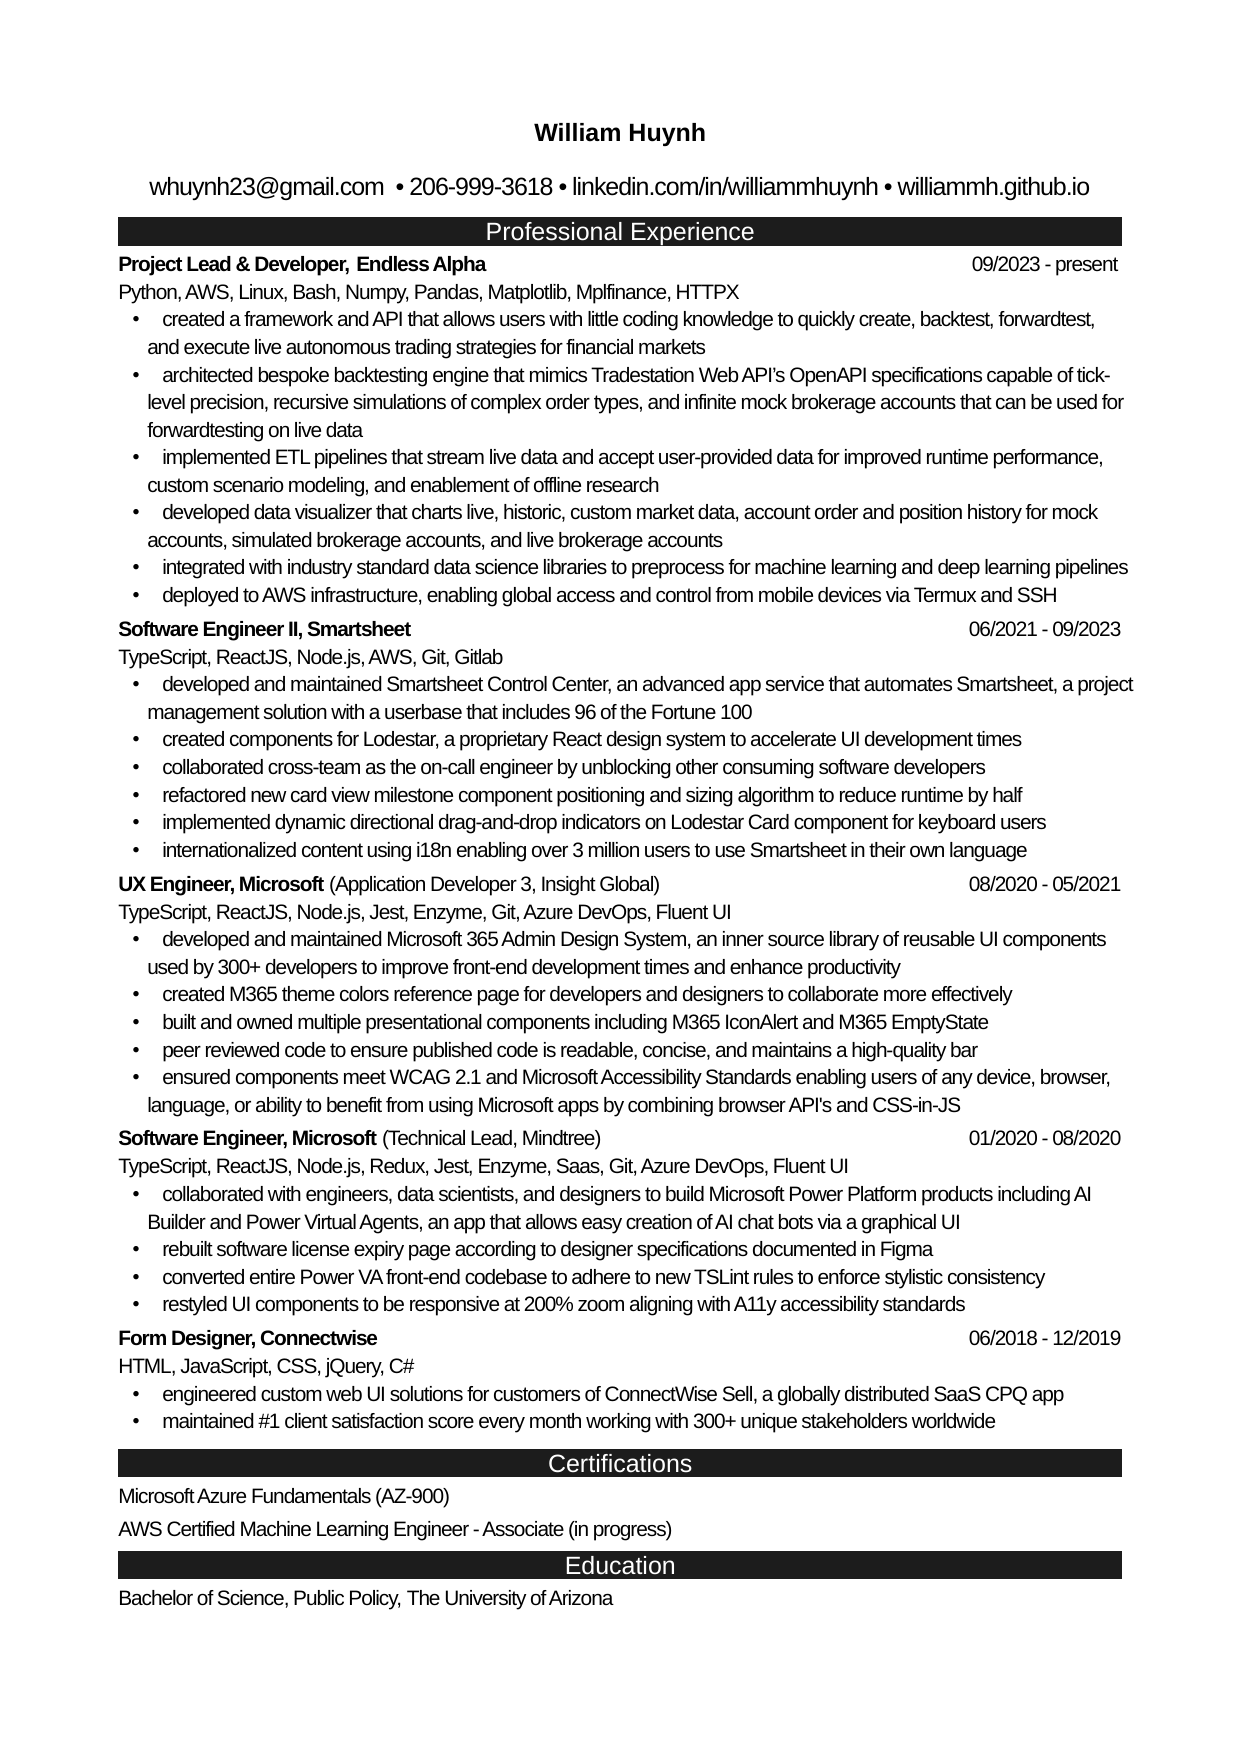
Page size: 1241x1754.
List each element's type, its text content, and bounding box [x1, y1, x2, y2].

list used by 300+ developers to improve front-end development times and enhance productivity [117, 955, 1152, 979]
list engineered custom web UI solutions for customers of ConnectWise Sell, a globally distributed SaaS CPQ app [117, 1382, 1152, 1406]
list rebuilt software license expiry page according to designer specifications documented in Figma [117, 1237, 1152, 1261]
table_header 06/2021 - 09/2023 [620, 610, 1122, 645]
list developed and maintained Smartsheet Control Center, an advanced app service that automates Smartsheet, a project management solution with a userbase that includes 96 of the Fortune 100 [117, 672, 1152, 724]
text TypeScript, ReactJS, Node.js, AWS, Git, Gitlab [118, 645, 1122, 669]
text Bachelor of Science, Public Policy, The University of Arizona [118, 1585, 1152, 1609]
text William Huynh [118, 118, 1122, 147]
list ensured components meet WCAG 2.1 and Microsoft Accessibility Standards enabling users of any device, browser, language, or ability to benefit from using Microsoft apps by combining browser API's and CSS-in-JS [117, 1065, 1152, 1117]
list collaborated with engineers, data scientists, and designers to build Microsoft Power Platform products including AI [117, 1182, 1152, 1206]
table_header 09/2023 - present [620, 246, 1122, 280]
list collaborated cross-team as the on-call engineer by unblocking other consuming software developers [117, 755, 1152, 779]
table_header UX Engineer, Microsoft (Application Developer 3, Insight Global) [118, 865, 718, 899]
table_header Education [118, 1551, 1122, 1579]
table_header Project Lead & Developer, Endless Alpha [118, 246, 620, 280]
list maintained #1 client satisfaction score every month working with 300+ unique stakeholders worldwide [117, 1409, 1152, 1433]
text Microsoft Azure Fundamentals (AZ-900) [118, 1483, 1152, 1507]
list refactored new card view milestone component positioning and sizing algorithm to reduce runtime by half [117, 782, 1152, 807]
table_header Certifications [118, 1449, 1122, 1477]
list internationalized content using i18n enabling over 3 million users to use Smartsheet in their own language [117, 838, 1152, 862]
list deployed to AWS infrastructure, enabling global access and control from mobile devices via Termux and SSH [117, 583, 1131, 607]
list implemented dynamic directional drag-and-drop indicators on Lodestar Card component for keyboard users [117, 810, 1152, 834]
list created M365 theme colors reference page for developers and designers to collaborate more effectively [117, 982, 1152, 1006]
list developed and maintained Microsoft 365 Admin Design System, an inner source library of reusable UI components [117, 927, 1152, 951]
list implemented ETL pipelines that stream live data and accept user-provided data for improved runtime performance, custom scenario modeling, and enablement of offline research [117, 445, 1131, 497]
list converted entire Power VA front-end codebase to adhere to new TSLint rules to enforce stylistic consistency [117, 1264, 1152, 1289]
table_header 08/2020 - 05/2021 [718, 865, 1122, 899]
list created components for Lodestar, a proprietary React design system to accelerate UI development times [117, 727, 1152, 751]
list built and owned multiple presentational components including M365 IconAlert and M365 EmptyState [117, 1010, 1152, 1034]
table_header Software Engineer II, Smartsheet [118, 610, 620, 645]
text HTML, JavaScript, CSS, jQuery, C# [118, 1354, 1122, 1378]
list developed data visualizer that charts live, historic, custom market data, account order and position history for mock accounts, simulated brokerage accounts, and live brokerage accounts [117, 500, 1131, 552]
text Python, AWS, Linux, Bash, Numpy, Pandas, Matplotlib, Mplfinance, HTTPX [118, 280, 1119, 304]
list restyled UI components to be responsive at 200% zoom aligning with A11y accessibility standards [117, 1292, 1152, 1316]
table_header 06/2018 - 12/2019 [652, 1320, 1122, 1354]
list peer reviewed code to ensure published code is readable, concise, and maintains a high-quality bar [117, 1037, 1152, 1061]
text TypeScript, ReactJS, Node.js, Redux, Jest, Enzyme, Saas, Git, Azure DevOps, Fluent UI [118, 1154, 1122, 1178]
text AWS Certified Machine Learning Engineer - Associate (in progress) [118, 1517, 1152, 1541]
table_header Form Designer, Connectwise [118, 1320, 652, 1354]
text whuynh23@gmail.com • 206-999-3618 • linkedin.com/in/williammhuynh • williammh.github.io [88, 172, 1152, 201]
list architected bespoke backtesting engine that mimics Tradestation Web API’s OpenAPI specifications capable of tick-level precision, recursive simulations of complex order types, and infinite mock brokerage accounts that can be used for forwardtesting on live data [117, 362, 1131, 441]
table_header 01/2020 - 08/2020 [652, 1120, 1122, 1154]
list created a framework and API that allows users with little coding knowledge to quickly create, backtest, forwardtest, and execute live autonomous trading strategies for financial markets [117, 307, 1131, 359]
list Builder and Power Virtual Agents, an app that allows easy creation of AI chat bots via a graphical UI [117, 1209, 1152, 1233]
text TypeScript, ReactJS, Node.js, Jest, Enzyme, Git, Azure DevOps, Fluent UI [118, 899, 1122, 923]
table_header Software Engineer, Microsoft (Technical Lead, Mindtree) [118, 1120, 652, 1154]
list integrated with industry standard data science libraries to preprocess for machine learning and deep learning pipelines [117, 555, 1131, 579]
table_header Professional Experience [118, 217, 1122, 246]
